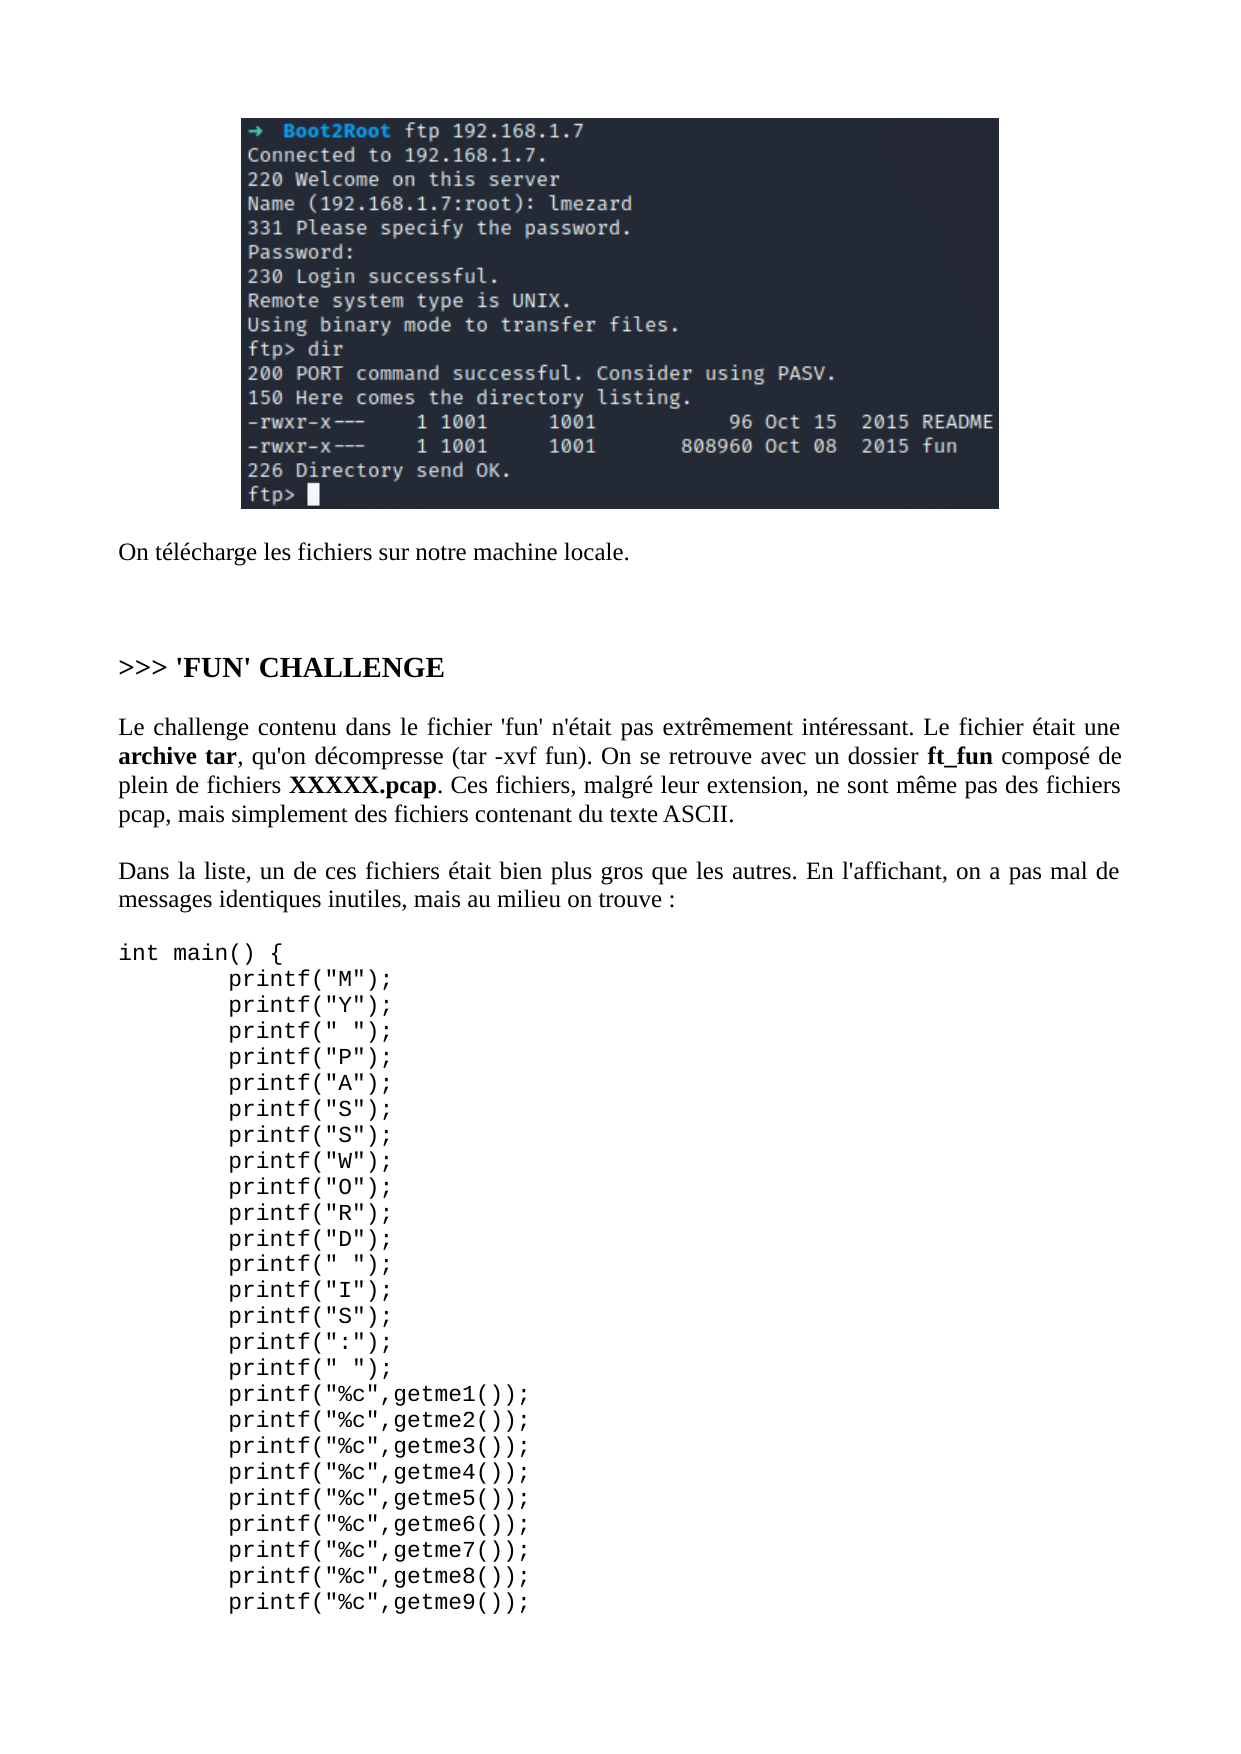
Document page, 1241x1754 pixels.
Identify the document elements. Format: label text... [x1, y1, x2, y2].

text printf("%c",getme4()); [118, 1460, 1122, 1486]
text printf(" "); [118, 1357, 1122, 1382]
text int main() { [118, 942, 1122, 967]
text printf(" "); [118, 1019, 1122, 1045]
text printf("A"); [118, 1071, 1122, 1097]
text printf("W"); [118, 1149, 1122, 1175]
text Dans la liste, un de ces fichiers était bien plus gros que les autres. En l'affichant, on a pas mal de messages identiques inutiles, mais au milieu on trouve : [118, 856, 1122, 913]
text printf(" "); [118, 1253, 1122, 1279]
text printf("M"); [118, 967, 1122, 993]
text printf("%c",getme3()); [118, 1434, 1122, 1460]
text printf("%c",getme6()); [118, 1512, 1122, 1538]
text On télécharge les fichiers sur notre machine locale. [118, 537, 1122, 566]
text printf("Y"); [118, 993, 1122, 1019]
text printf("D"); [118, 1227, 1122, 1253]
text printf("R"); [118, 1201, 1122, 1227]
text >>> 'FUN' CHALLENGE [118, 651, 1122, 684]
text printf("%c",getme7()); [118, 1538, 1122, 1564]
text printf("S"); [118, 1097, 1122, 1123]
text printf(":"); [118, 1331, 1122, 1357]
text printf("S"); [118, 1305, 1122, 1331]
text printf("%c",getme2()); [118, 1408, 1122, 1434]
text printf("P"); [118, 1045, 1122, 1071]
text printf("%c",getme1()); [118, 1382, 1122, 1408]
text printf("%c",getme5()); [118, 1486, 1122, 1512]
text printf("S"); [118, 1123, 1122, 1149]
text Le challenge contenu dans le fichier 'fun' n'était pas extrêmement intéressant. Le fichier était une archive tar, qu'on décompresse (tar -xvf fun). On se retrouve avec un dossier ft_fun composé de plein de fichiers XXXXX.pcap. Ces fichiers, malgré leur extension, ne sont même pas des fichiers pcap, mais simplement des fichiers contenant du texte ASCII. [118, 712, 1122, 827]
text printf("%c",getme9()); [118, 1590, 1122, 1616]
text printf("O"); [118, 1175, 1122, 1201]
text printf("%c",getme8()); [118, 1564, 1122, 1590]
text printf("I"); [118, 1279, 1122, 1305]
